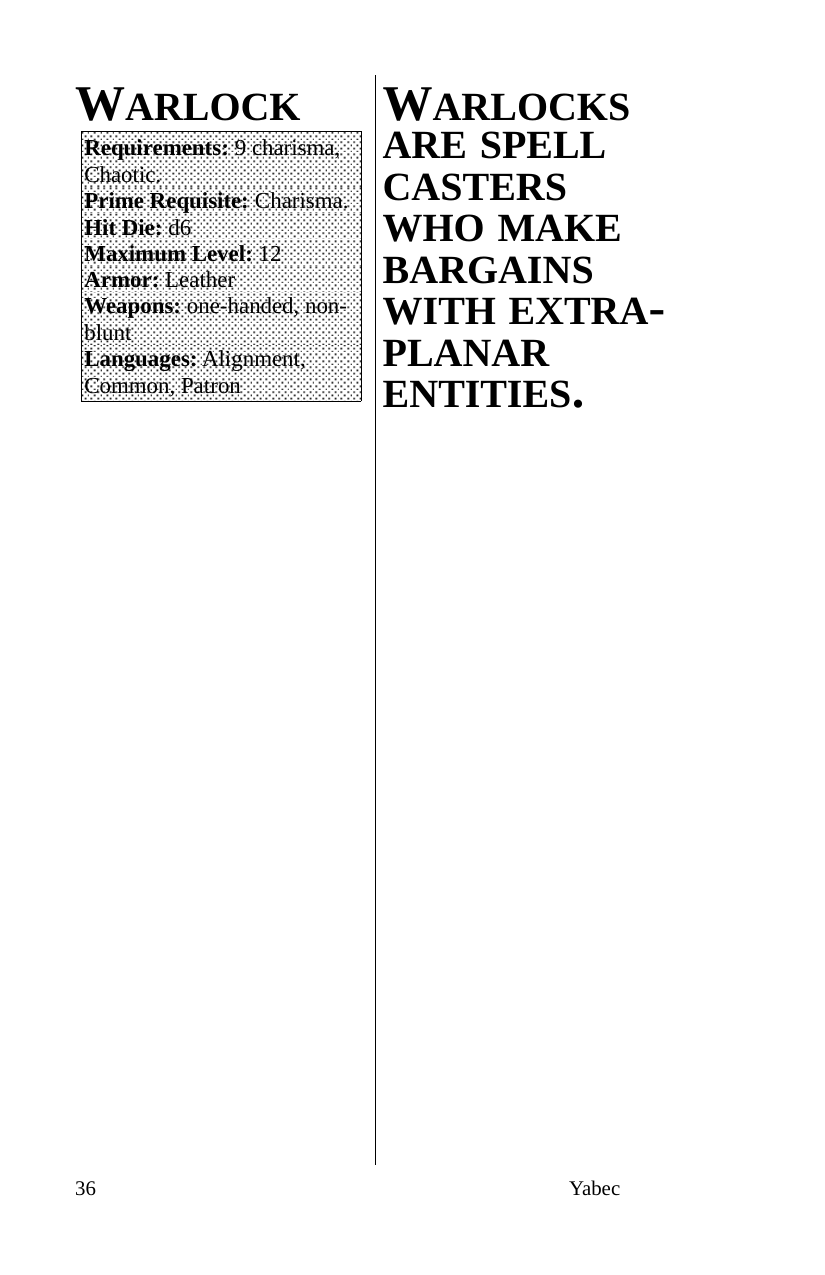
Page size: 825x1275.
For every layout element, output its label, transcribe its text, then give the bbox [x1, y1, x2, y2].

subtitle Warlock [75, 87, 367, 128]
text Warlocks are spell casters who make bargains with extra-planar entities. [382, 87, 675, 418]
text Languages: Alignment, Common, Patron [82, 342, 361, 401]
text Requirements: 9 charisma, Chaotic. [82, 132, 361, 184]
text Weapons: one-handed, non-blunt [82, 289, 361, 342]
text Armor: Leather [82, 263, 361, 289]
text Prime requisite: Charisma. [82, 184, 361, 210]
text Hit Die: d6 [82, 210, 361, 237]
text Maximum Level: 12 [82, 237, 361, 263]
